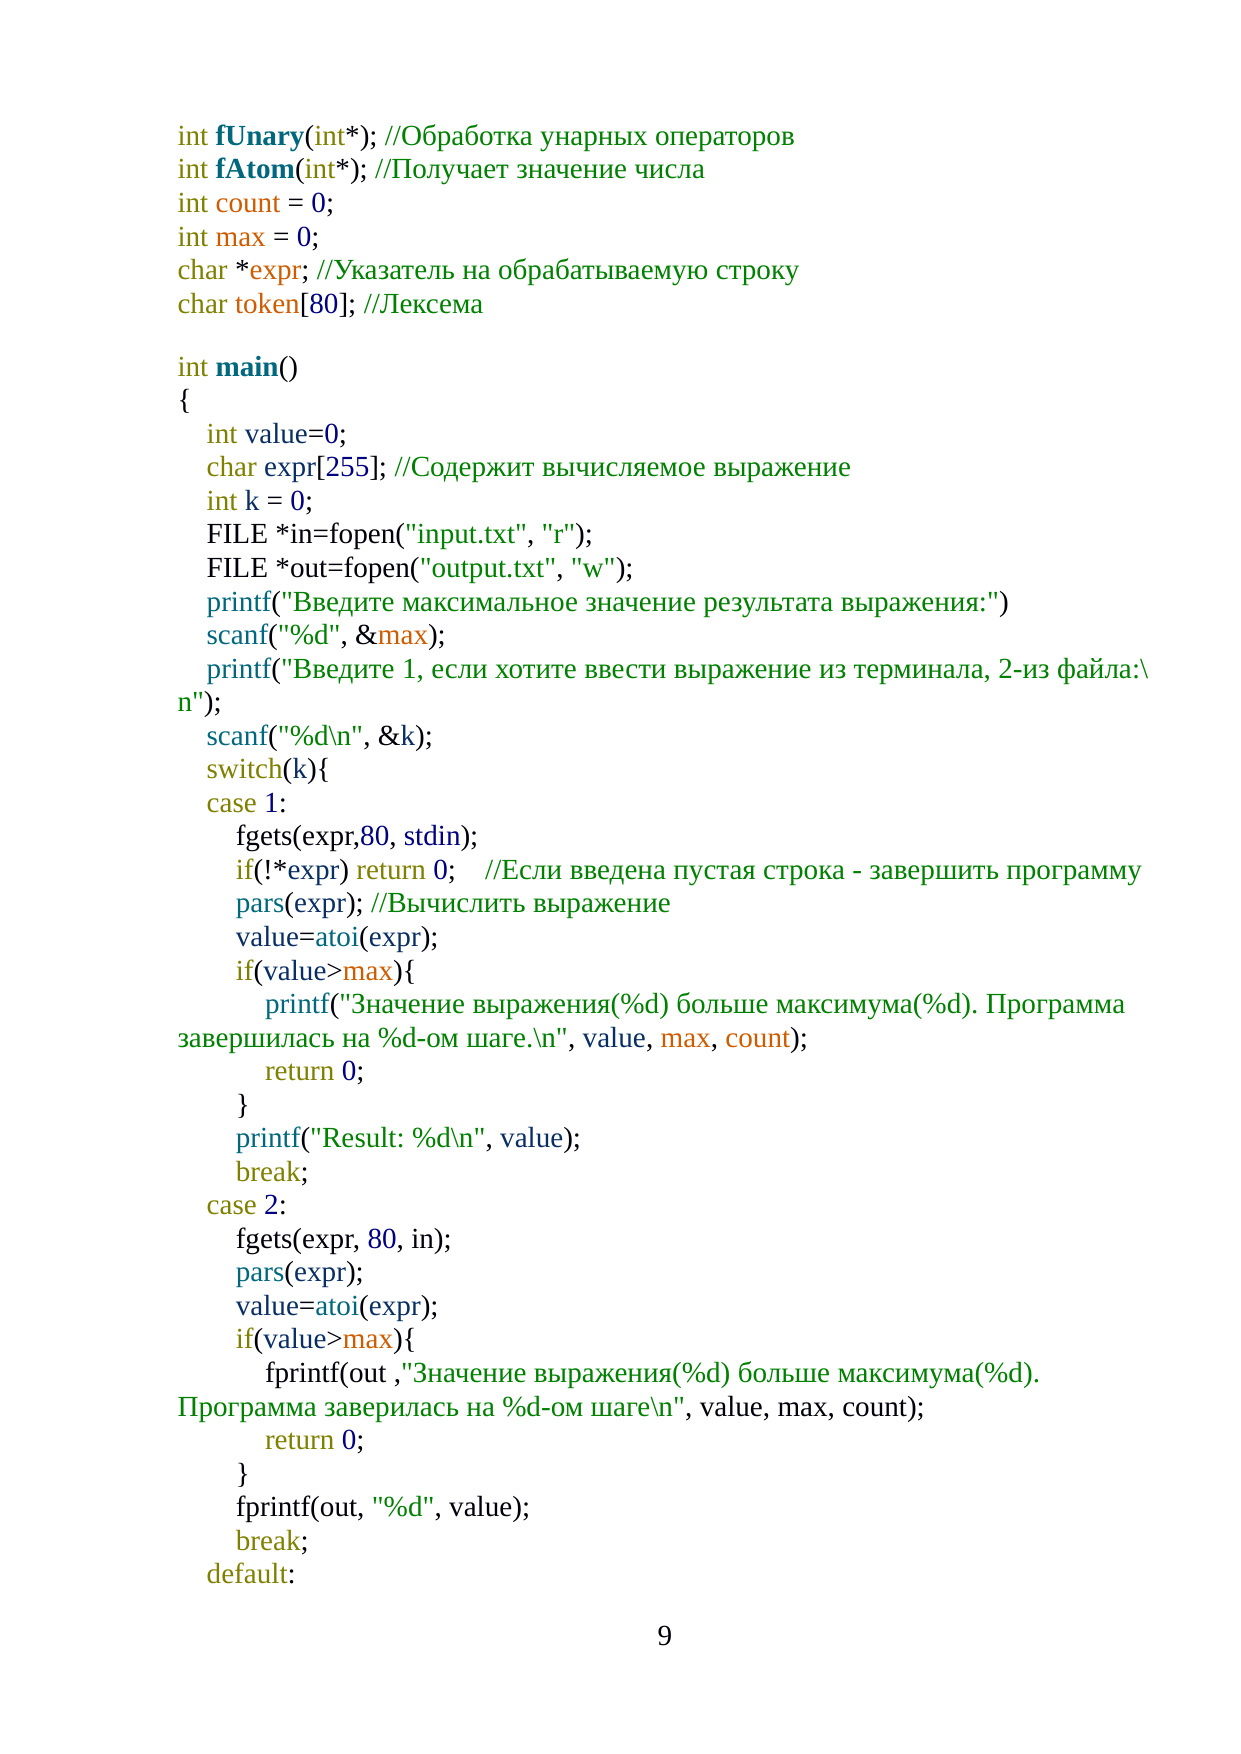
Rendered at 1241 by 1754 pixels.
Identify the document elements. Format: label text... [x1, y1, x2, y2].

text switch(k){ [177, 751, 1152, 785]
text case 2: [177, 1187, 1152, 1221]
text value=atoi(expr); [177, 1288, 1152, 1322]
text pars(expr); [177, 1254, 1152, 1288]
text FILE *in=fopen("input.txt", "r"); [177, 517, 1152, 550]
text case 1: [177, 785, 1152, 818]
text char expr[255]; //Содержит вычисляемое выражение [177, 449, 1152, 483]
text if(!*expr) return 0; //Если введена пустая строка - завершить программу [177, 852, 1152, 886]
text } [177, 1087, 1152, 1120]
text int fUnary(int*); //Обработка унарных операторов [177, 118, 1152, 152]
text if(value>max){ [177, 953, 1152, 986]
text printf("Введите максимальное значение результата выражения:") [177, 584, 1152, 617]
text scanf("%d\n", &k); [177, 718, 1152, 751]
text char *expr; //Указатель на обрабатываемую строку [177, 252, 1152, 286]
text scanf("%d", &max); [177, 617, 1152, 651]
text int max = 0; [177, 219, 1152, 252]
text fprintf(out, "%d", value); [177, 1489, 1152, 1523]
text break; [177, 1154, 1152, 1187]
text printf("Значение выражения(%d) больше максимума(%d). Программа завершилась на %d-ом шаге.\n", value, max, count); [177, 986, 1152, 1053]
text char token[80]; //Лексема [177, 286, 1152, 319]
text } [177, 1456, 1152, 1489]
text return 0; [177, 1422, 1152, 1456]
text fgets(expr,80, stdin); [177, 818, 1152, 852]
text pars(expr); //Вычислить выражение [177, 886, 1152, 919]
text { [177, 382, 1152, 416]
text int count = 0; [177, 185, 1152, 219]
text break; [177, 1523, 1152, 1556]
text fgets(expr, 80, in); [177, 1221, 1152, 1254]
text value=atoi(expr); [177, 919, 1152, 953]
text int k = 0; [177, 483, 1152, 517]
text int main() [177, 349, 1152, 382]
text printf("Введите 1, если хотите ввести выражение из терминала, 2-из файла:\n"); [177, 651, 1152, 718]
text fprintf(out ,"Значение выражения(%d) больше максимума(%d). Программа заверилась на %d-ом шаге\n", value, max, count); [177, 1355, 1152, 1422]
text printf("Result: %d\n", value); [177, 1120, 1152, 1154]
text return 0; [177, 1053, 1152, 1087]
text if(value>max){ [177, 1322, 1152, 1355]
text int value=0; [177, 416, 1152, 449]
text default: [177, 1556, 1152, 1590]
text int fAtom(int*); //Получает значение числа [177, 152, 1152, 185]
text FILE *out=fopen("output.txt", "w"); [177, 550, 1152, 584]
